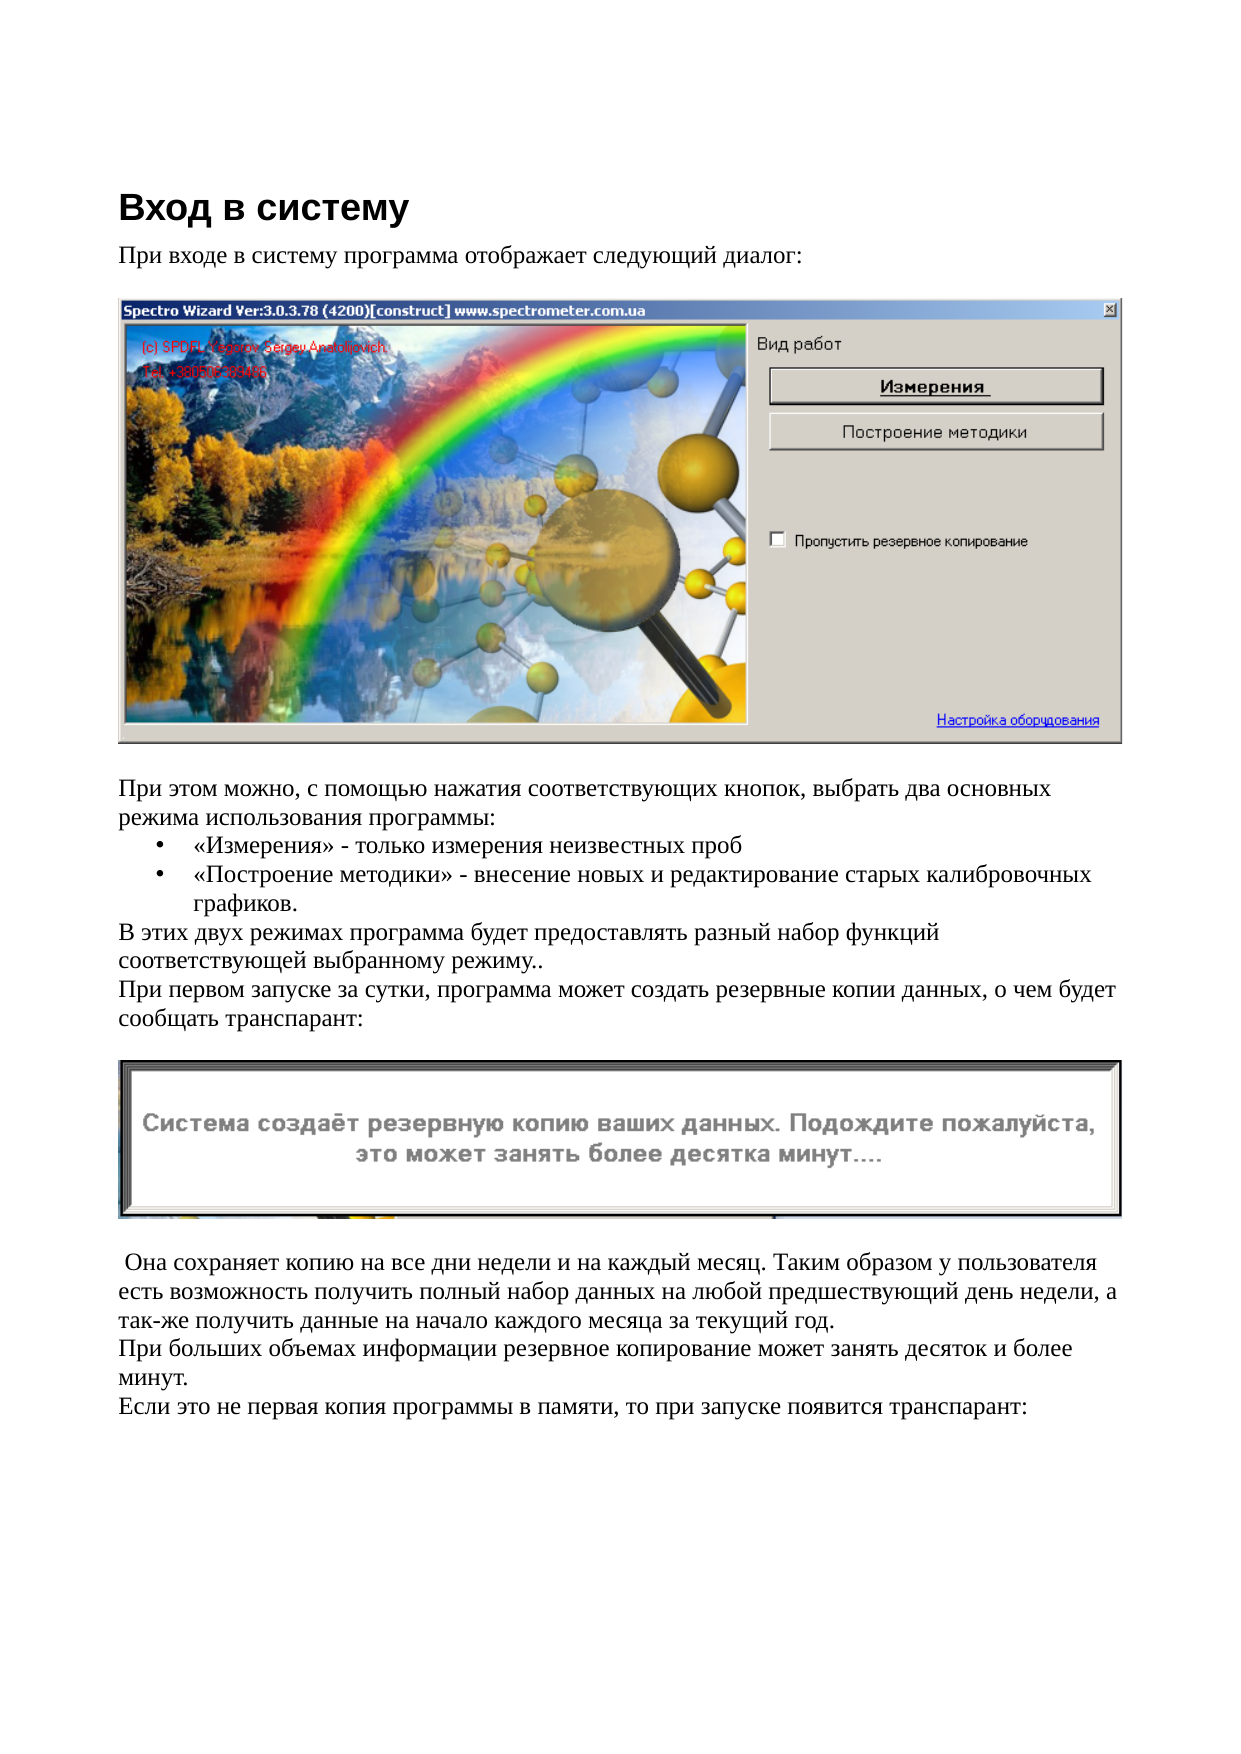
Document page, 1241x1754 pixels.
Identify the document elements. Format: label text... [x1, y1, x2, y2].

text При первом запуске за сутки, программа может создать резервные копии данных, о чем будет сообщать транспарант: [118, 974, 1122, 1032]
list «Измерения» - только измерения неизвестных проб [156, 830, 1122, 859]
text Если это не первая копия программы в памяти, то при запуске появится транспарант: [118, 1391, 1122, 1420]
text При входе в систему программа отображает следующий диалог: [118, 241, 1122, 269]
subtitle Вход в систему [118, 184, 1122, 228]
text При больших объемах информации резервное копирование может занять десяток и более минут. [118, 1333, 1122, 1391]
picture [118, 1060, 1123, 1219]
text При этом можно, с помощью нажатия соответствующих кнопок, выбрать два основных режима использования программы: [118, 773, 1122, 830]
text Она сохраняет копию на все дни недели и на каждый месяц. Таким образом у пользователя есть возможность получить полный набор данных на любой предшествующий день недели, а так-же получить данные на начало каждого месяца за текущий год. [118, 1247, 1122, 1333]
list «Построение методики» - внесение новых и редактирование старых калибровочных графиков. [156, 859, 1122, 917]
picture [118, 298, 1123, 744]
text В этих двух режимах программа будет предоставлять разный набор функций соответствующей выбранному режиму.. [118, 917, 1122, 974]
